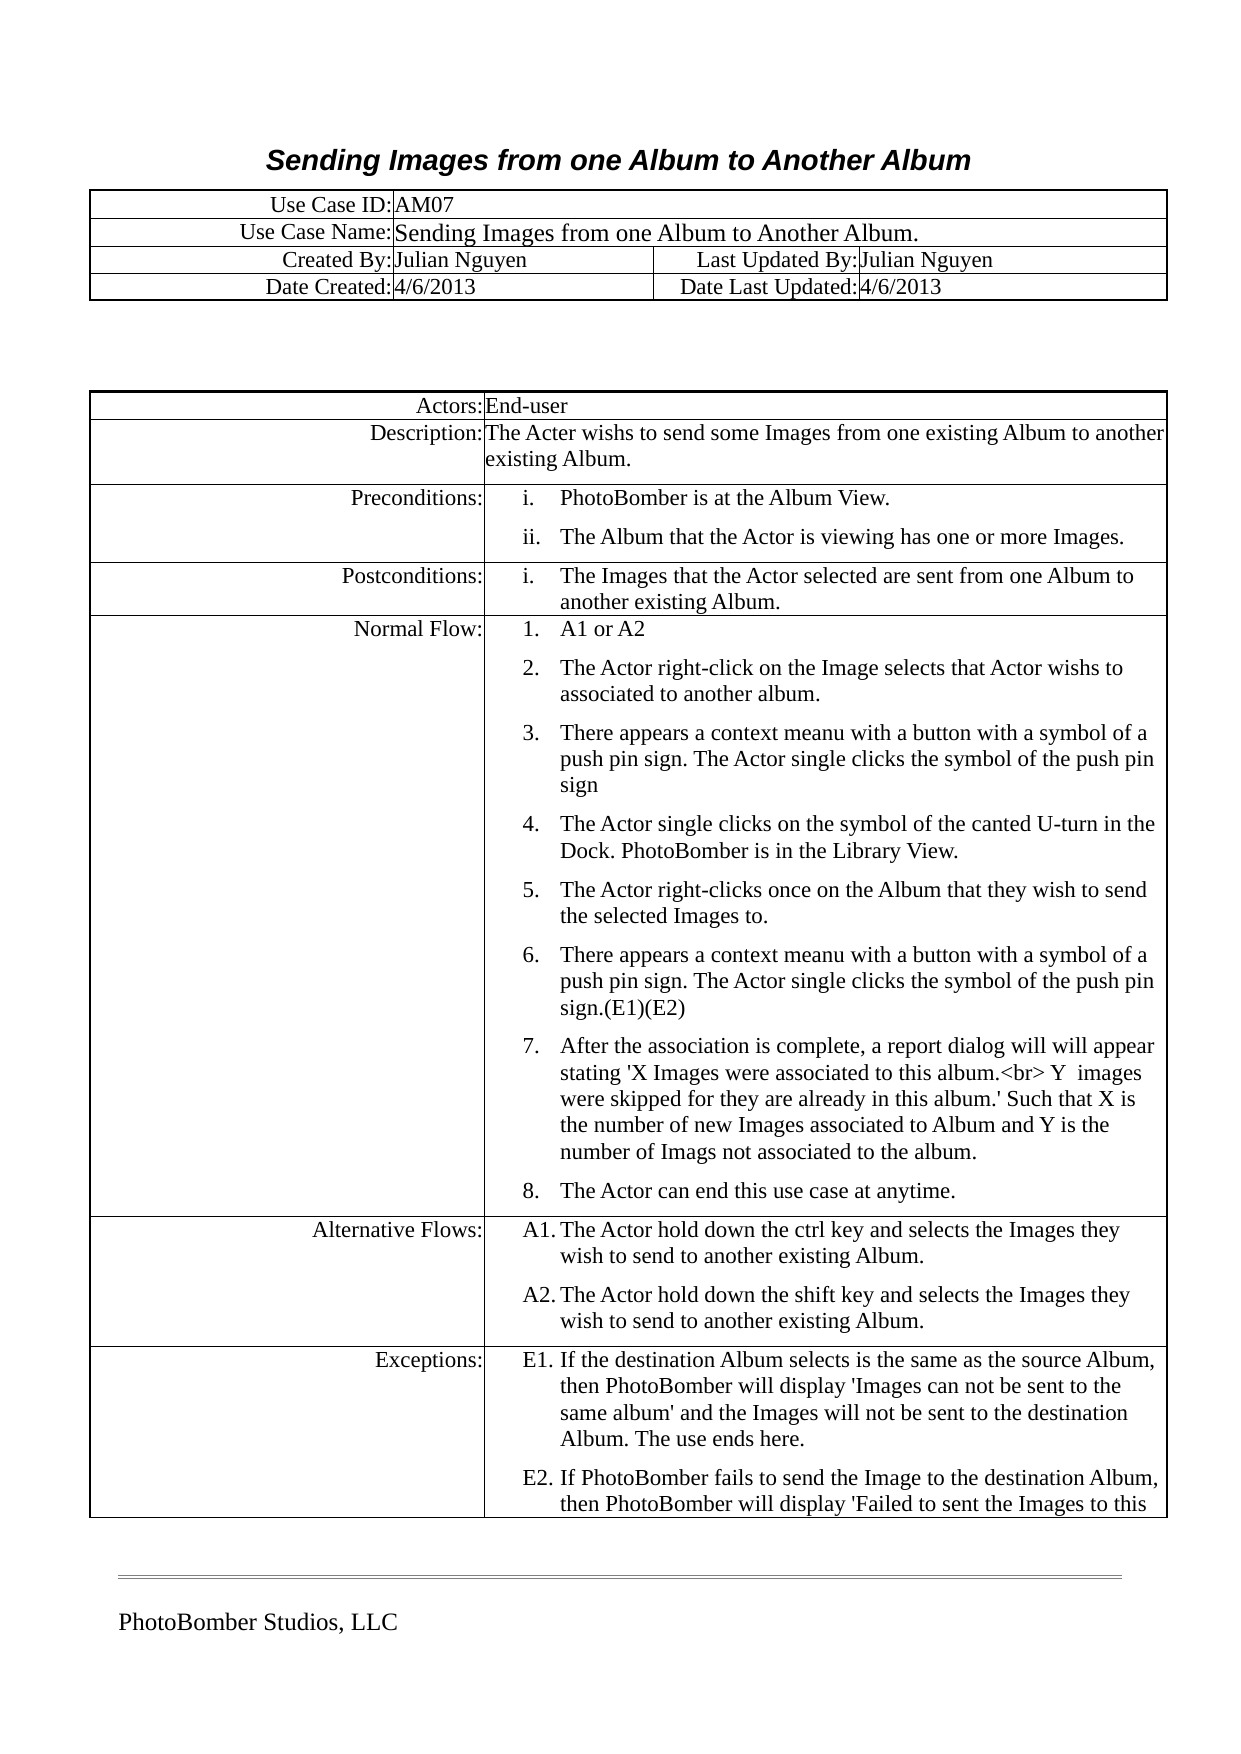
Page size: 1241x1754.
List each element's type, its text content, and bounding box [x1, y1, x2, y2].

table_cell If the destination Album selects is the same as the source Album, then PhotoBomber will display 'Images can not be sent to the same album' and the Images will not be sent to the destination Album. The use ends here. If PhotoBomber fails to send the Image to the destination Album, then PhotoBomber will display 'Failed to sent the Images to this [485, 1347, 1166, 1517]
table_header Use Case ID: [91, 191, 393, 218]
table_header Actors: [91, 393, 484, 419]
table_cell The Images that the Actor selected are sent from one Album to another existing Album. [485, 563, 1166, 615]
table_cell Last Updated By: [654, 247, 859, 273]
table_cell Preconditions: [91, 485, 484, 562]
table_cell Use Case Name: [91, 219, 393, 246]
table_cell 4/6/2013 [394, 274, 653, 299]
table_header AM07 [394, 191, 1166, 218]
subtitle Sending Images from one Album to Another Album [118, 143, 1122, 177]
table_cell Date Created: [91, 274, 393, 299]
table_cell Alternative Flows: [91, 1217, 484, 1346]
table_cell A1 or A2 The Actor right-click on the Image selects that Actor wishs to associated to another album. There appears a context meanu with a button with a symbol of a push pin sign. The Actor single clicks the symbol of the push pin sign The Actor single clicks on the symbol of the canted U-turn in the Dock. PhotoBomber is in the Library View. The Actor right-clicks once on the Album that they wish to send the selected Images to. There appears a context meanu with a button with a symbol of a push pin sign. The Actor single clicks the symbol of the push pin sign.(E1)(E2) After the association is complete, a report dialog will will appear stating 'X Images were associated to this album.<br> Y images were skipped for they are already in this album.' Such that X is the number of new Images associated to Album and Y is the number of Imags not associated to the album. The Actor can end this use case at anytime. [485, 616, 1166, 1216]
table_cell Normal Flow: [91, 616, 484, 1216]
table_cell Exceptions: [91, 1347, 484, 1517]
table_header End-user [485, 393, 1166, 419]
table_cell 4/6/2013 [860, 274, 1166, 299]
table_cell Postconditions: [91, 563, 484, 615]
table_cell Description: [91, 420, 484, 484]
table_cell Sending Images from one Album to Another Album. [394, 219, 1166, 246]
table_cell Date Last Updated: [654, 274, 859, 299]
table_cell The Actor hold down the ctrl key and selects the Images they wish to send to another existing Album. The Actor hold down the shift key and selects the Images they wish to send to another existing Album. [485, 1217, 1166, 1346]
table_cell Julian Nguyen [860, 247, 1166, 273]
table_cell Created By: [91, 247, 393, 273]
table_cell The Acter wishs to send some Images from one existing Album to another existing Album. [485, 420, 1166, 484]
table_cell PhotoBomber is at the Album View. The Album that the Actor is viewing has one or more Images. [485, 485, 1166, 562]
table_cell Julian Nguyen [394, 247, 653, 273]
